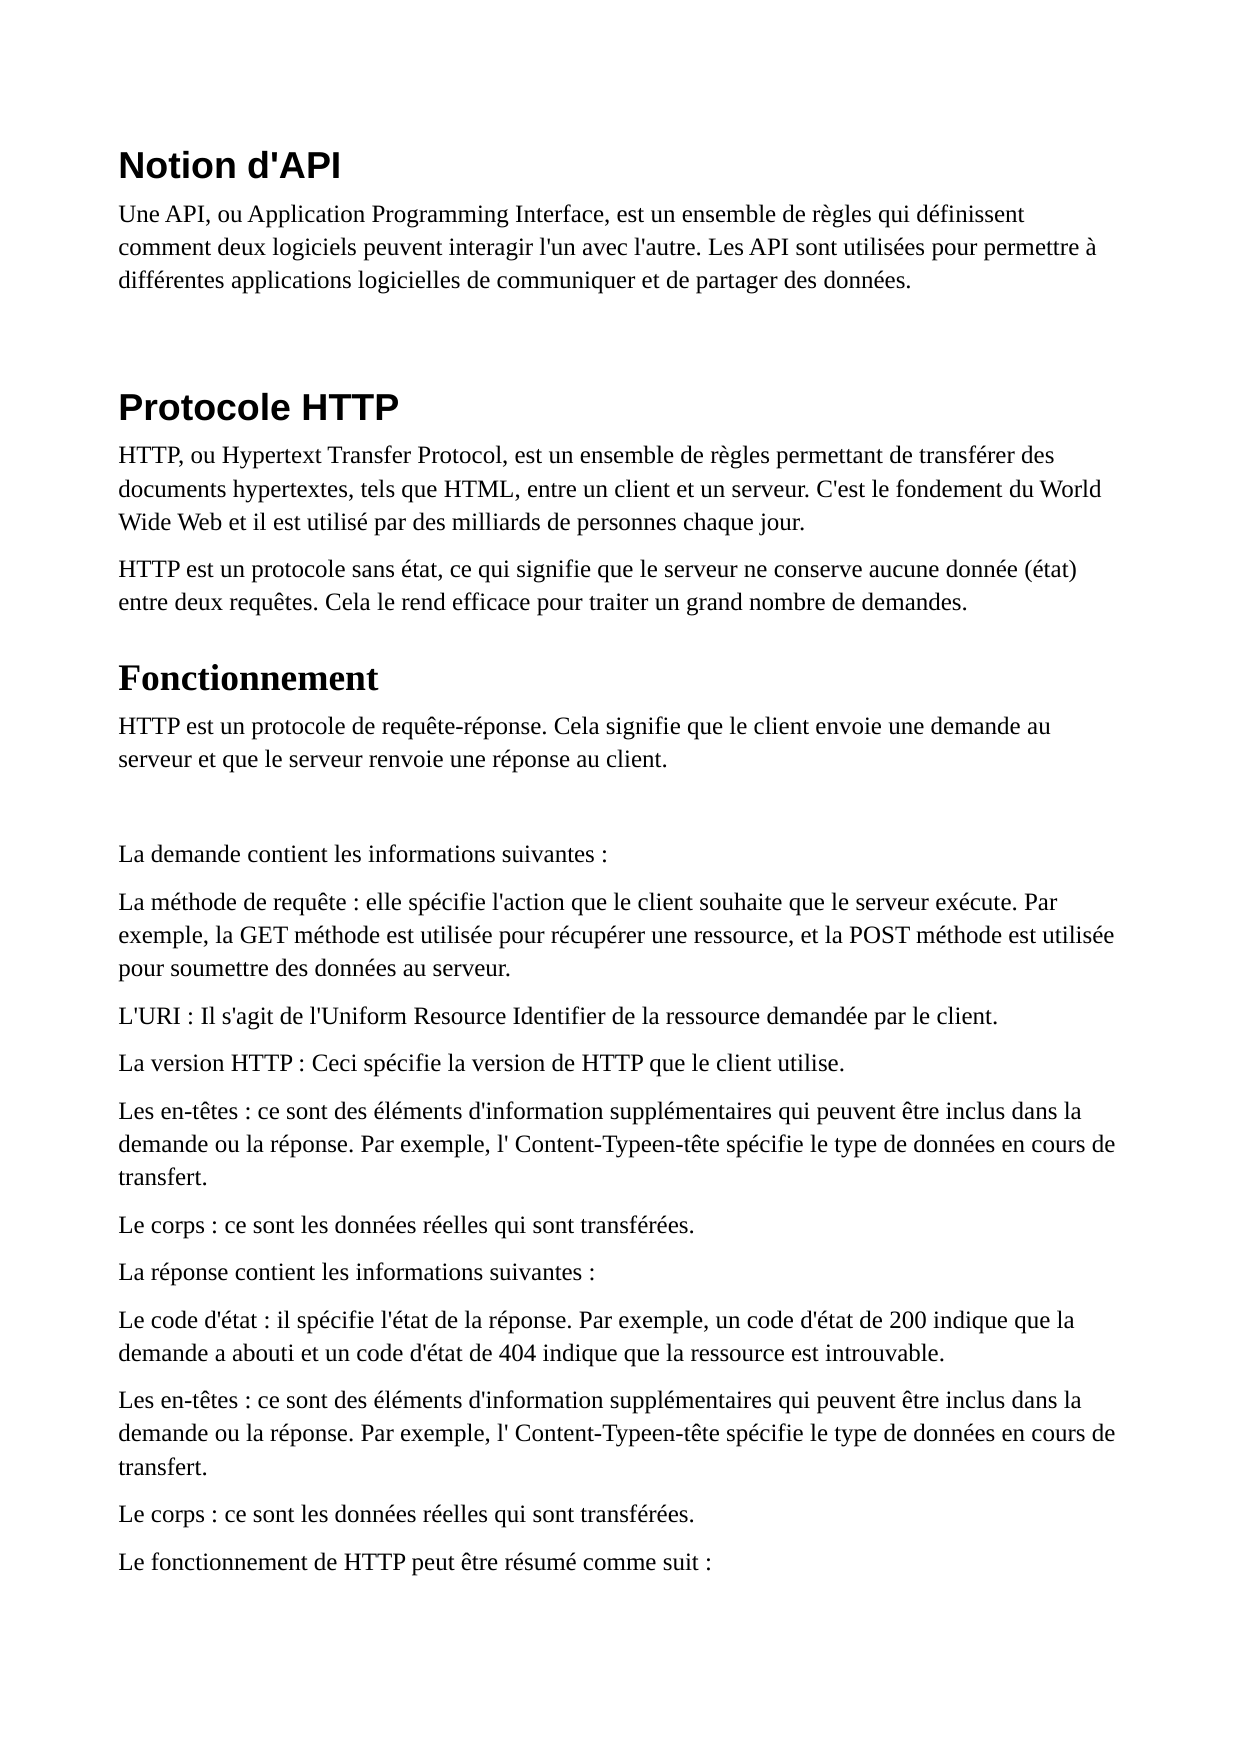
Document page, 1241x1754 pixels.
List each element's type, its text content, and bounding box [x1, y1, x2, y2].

text L'URI : Il s'agit de l'Uniform Resource Identifier de la ressource demandée par le client. [118, 1001, 1122, 1029]
text Le fonctionnement de HTTP peut être résumé comme suit : [118, 1547, 1122, 1576]
text La version HTTP : Ceci spécifie la version de HTTP que le client utilise. [118, 1048, 1122, 1077]
text La méthode de requête : elle spécifie l'action que le client souhaite que le serveur exécute. Par exemple, la GET méthode est utilisée pour récupérer une ressource, et la POST méthode est utilisée pour soumettre des données au serveur. [118, 887, 1122, 982]
subtitle Protocole HTTP [118, 385, 1122, 428]
text Une API, ou Application Programming Interface, est un ensemble de règles qui définissent comment deux logiciels peuvent interagir l'un avec l'autre. Les API sont utilisées pour permettre à différentes applications logicielles de communiquer et de partager des données. [118, 199, 1122, 293]
text Le corps : ce sont les données réelles qui sont transférées. [118, 1210, 1122, 1238]
text Les en-têtes : ce sont des éléments d'information supplémentaires qui peuvent être inclus dans la demande ou la réponse. Par exemple, l' Content-Typeen-tête spécifie le type de données en cours de transfert. [118, 1096, 1122, 1191]
text La réponse contient les informations suivantes : [118, 1257, 1122, 1286]
text HTTP est un protocole sans état, ce qui signifie que le serveur ne conserve aucune donnée (état) entre deux requêtes. Cela le rend efficace pour traiter un grand nombre de demandes. [118, 554, 1122, 616]
text Les en-têtes : ce sont des éléments d'information supplémentaires qui peuvent être inclus dans la demande ou la réponse. Par exemple, l' Content-Typeen-tête spécifie le type de données en cours de transfert. [118, 1386, 1122, 1480]
subtitle Fonctionnement [118, 656, 1122, 699]
text Le code d'état : il spécifie l'état de la réponse. Par exemple, un code d'état de 200 indique que la demande a abouti et un code d'état de 404 indique que la ressource est introuvable. [118, 1305, 1122, 1367]
text Le corps : ce sont les données réelles qui sont transférées. [118, 1499, 1122, 1528]
text HTTP, ou Hypertext Transfer Protocol, est un ensemble de règles permettant de transférer des documents hypertextes, tels que HTML, entre un client et un serveur. C'est le fondement du World Wide Web et il est utilisé par des milliards de personnes chaque jour. [118, 441, 1122, 535]
subtitle Notion d'API [118, 143, 1122, 186]
text La demande contient les informations suivantes : [118, 839, 1122, 868]
text HTTP est un protocole de requête-réponse. Cela signifie que le client envoie une demande au serveur et que le serveur renvoie une réponse au client. [118, 711, 1122, 773]
